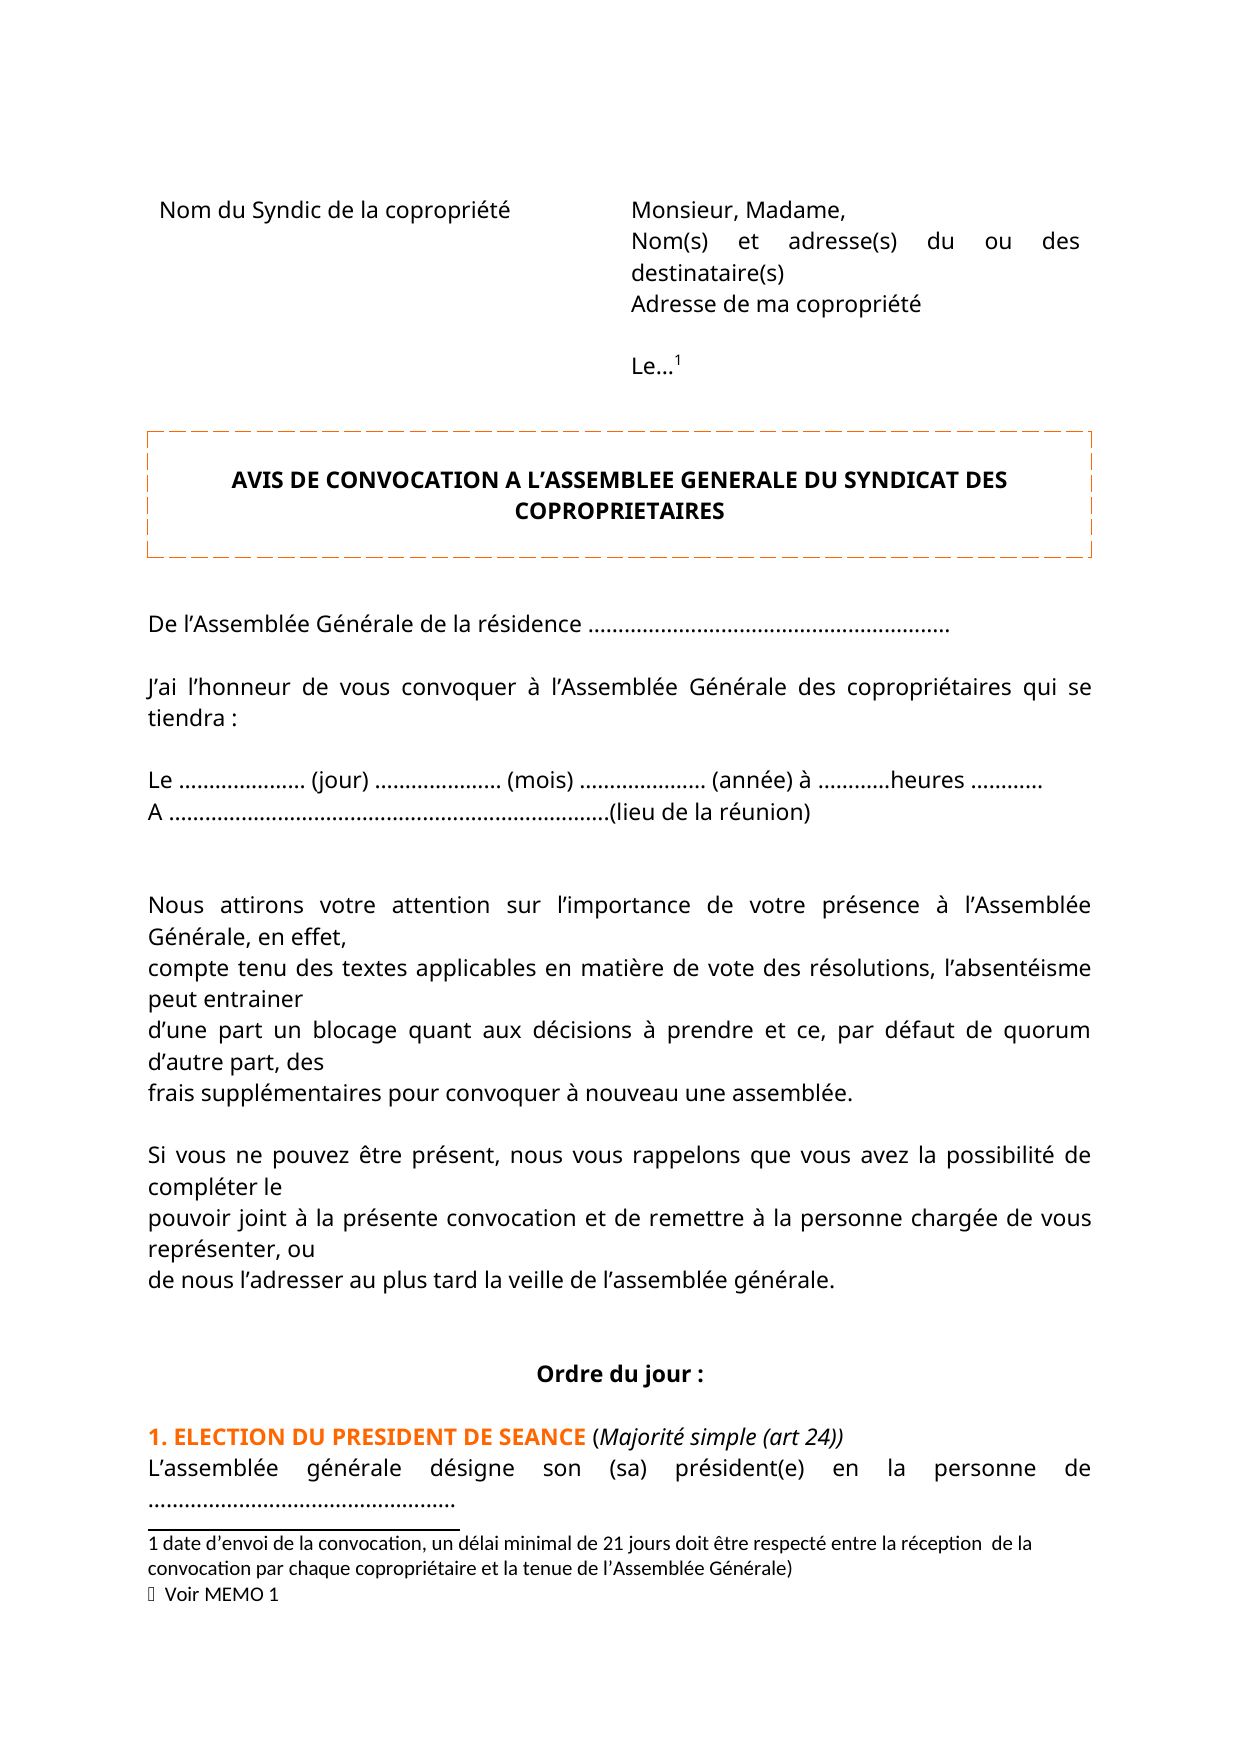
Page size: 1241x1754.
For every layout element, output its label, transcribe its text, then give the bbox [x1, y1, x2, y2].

text J’ai l’honneur de vous convoquer à l’Assemblée Générale des copropriétaires qui se tiendra : [148, 671, 1093, 733]
text A ……………………………………………………………….(lieu de la réunion) [148, 796, 1093, 827]
table_header Nom du Syndic de la copropriété [148, 194, 619, 381]
text Ordre du jour : [148, 1358, 1093, 1389]
text Le ………………… (jour) ………………… (mois) ………………… (année) à …………heures ………… [148, 764, 1093, 796]
text compte tenu des textes applicables en matière de vote des résolutions, l’absentéisme peut entrainer [148, 952, 1093, 1014]
text frais supplémentaires pour convoquer à nouveau une assemblée. [148, 1077, 1093, 1108]
text de nous l’adresser au plus tard la veille de l’assemblée générale. [148, 1264, 1093, 1296]
text L’assemblée générale désigne son (sa) président(e) en la personne de …………………………………………… [148, 1452, 1093, 1514]
text Nous attirons votre attention sur l’importance de votre présence à l’Assemblée Générale, en effet, [148, 889, 1093, 952]
text 1. ELECTION DU PRESIDENT DE SEANCE (Majorité simple (art 24)) [148, 1421, 1093, 1452]
table_header Monsieur, Madame, Nom(s) et adresse(s) du ou des destinataire(s) Adresse de ma copropriété Le… [620, 194, 1092, 381]
table_header AVIS DE CONVOCATION A L’ASSEMBLEE GENERALE DU SYNDICAT DES COPROPRIETAIRES [148, 431, 1092, 557]
text Si vous ne pouvez être présent, nous vous rappelons que vous avez la possibilité de compléter le [148, 1139, 1093, 1202]
text De l’Assemblée Générale de la résidence ………………….……………………………….. [148, 608, 1093, 639]
text d’une part un blocage quant aux décisions à prendre et ce, par défaut de quorum d’autre part, des [148, 1014, 1093, 1077]
text pouvoir joint à la présente convocation et de remettre à la personne chargée de vous représenter, ou [148, 1202, 1093, 1264]
